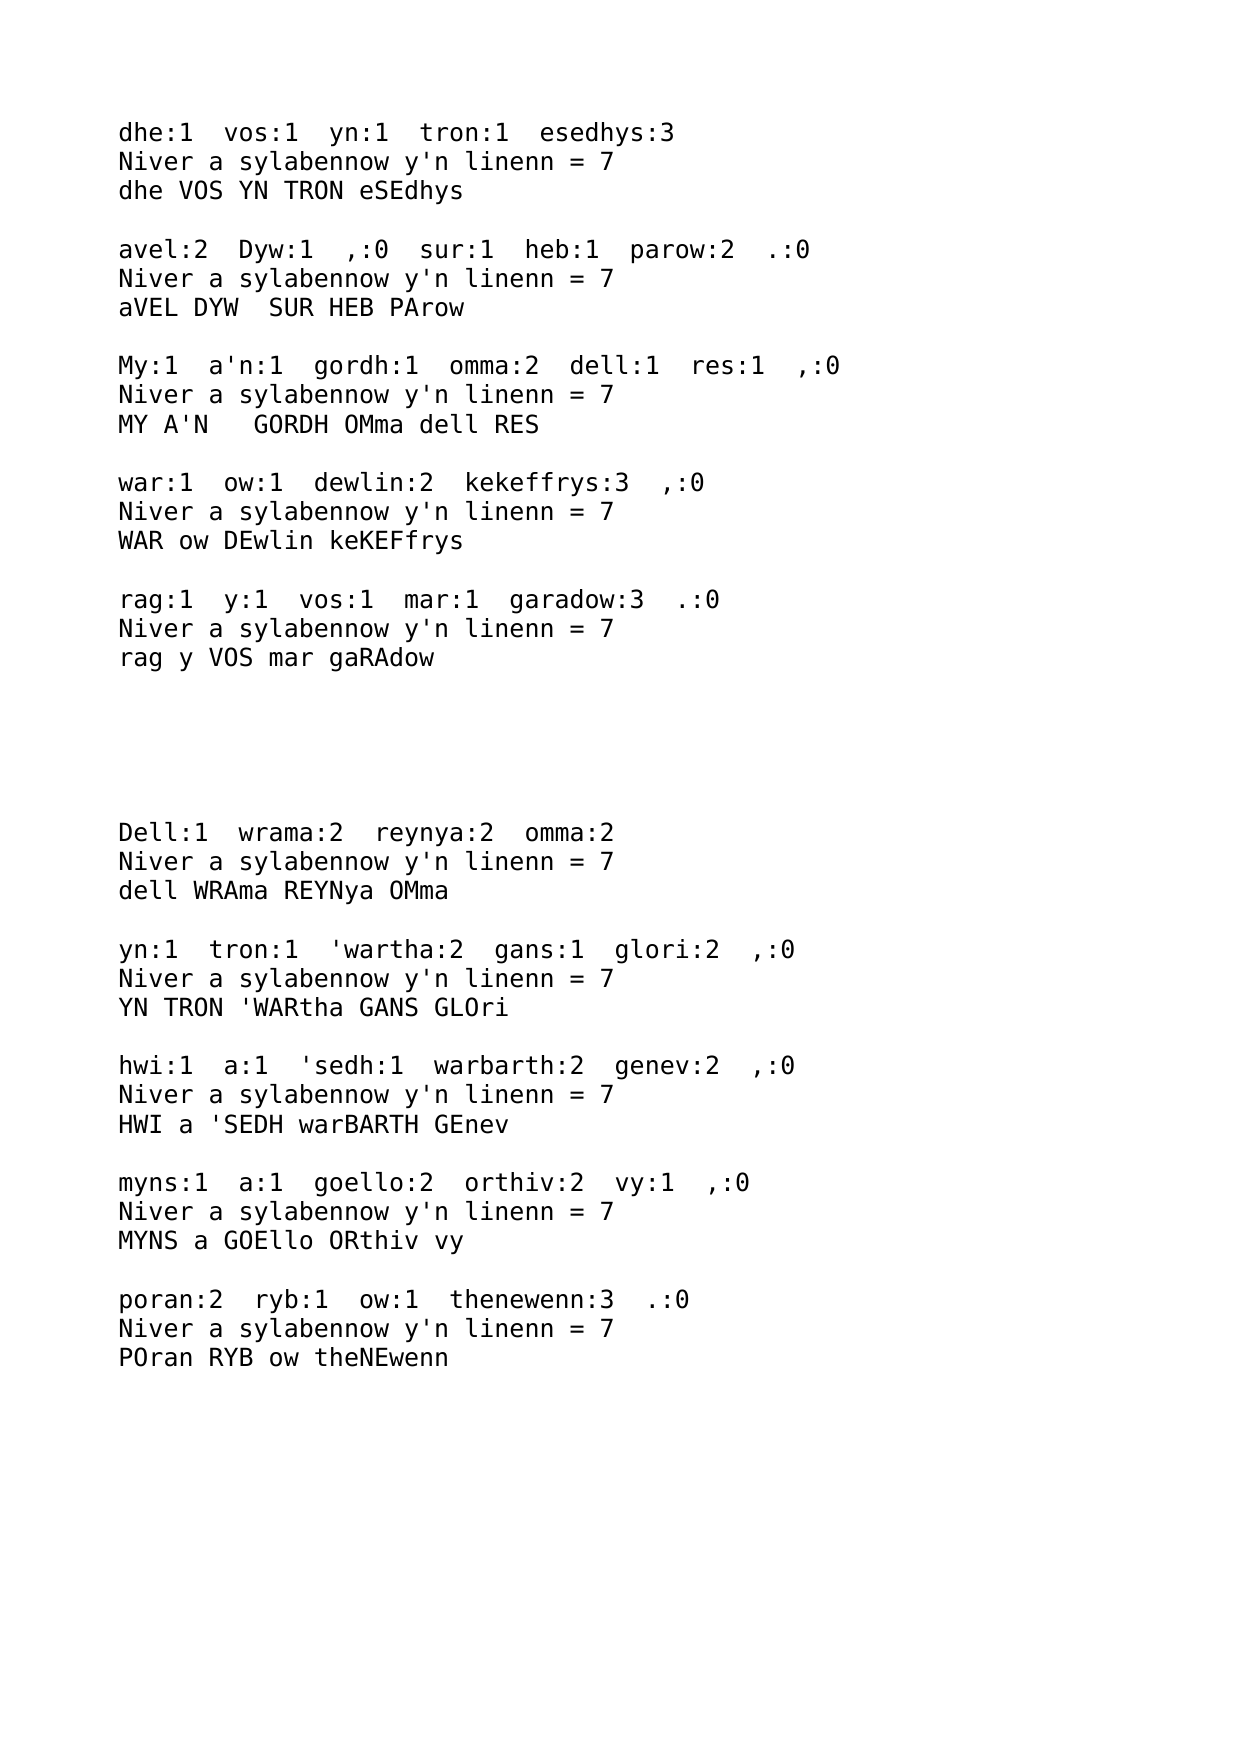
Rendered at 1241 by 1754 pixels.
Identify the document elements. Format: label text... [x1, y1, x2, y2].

text Niver a sylabennow y'n linenn = 7 [118, 497, 1122, 526]
text dell WRAma REYNya OMma [118, 876, 1122, 906]
text hwi:1 a:1 'sedh:1 warbarth:2 genev:2 ,:0 [118, 1051, 1122, 1081]
text Niver a sylabennow y'n linenn = 7 [118, 847, 1122, 876]
text rag y VOS mar gaRAdow [118, 643, 1122, 672]
text Niver a sylabennow y'n linenn = 7 [118, 381, 1122, 410]
text Niver a sylabennow y'n linenn = 7 [118, 614, 1122, 643]
text Niver a sylabennow y'n linenn = 7 [118, 264, 1122, 293]
text POran RYB ow theNEwenn [118, 1343, 1122, 1372]
text Niver a sylabennow y'n linenn = 7 [118, 147, 1122, 176]
text aVEL DYW SUR HEB PArow [118, 293, 1122, 322]
text myns:1 a:1 goello:2 orthiv:2 vy:1 ,:0 [118, 1168, 1122, 1197]
text Niver a sylabennow y'n linenn = 7 [118, 964, 1122, 993]
text Niver a sylabennow y'n linenn = 7 [118, 1197, 1122, 1226]
text yn:1 tron:1 'wartha:2 gans:1 glori:2 ,:0 [118, 935, 1122, 964]
text rag:1 y:1 vos:1 mar:1 garadow:3 .:0 [118, 585, 1122, 614]
text Dell:1 wrama:2 reynya:2 omma:2 [118, 818, 1122, 847]
text dhe:1 vos:1 yn:1 tron:1 esedhys:3 [118, 118, 1122, 147]
text Niver a sylabennow y'n linenn = 7 [118, 1081, 1122, 1110]
text dhe VOS YN TRON eSEdhys [118, 176, 1122, 206]
text HWI a 'SEDH warBARTH GEnev [118, 1110, 1122, 1139]
text Niver a sylabennow y'n linenn = 7 [118, 1314, 1122, 1343]
text avel:2 Dyw:1 ,:0 sur:1 heb:1 parow:2 .:0 [118, 235, 1122, 264]
text MYNS a GOEllo ORthiv vy [118, 1226, 1122, 1256]
text YN TRON 'WARtha GANS GLOri [118, 993, 1122, 1022]
text war:1 ow:1 dewlin:2 kekeffrys:3 ,:0 [118, 468, 1122, 497]
text MY A'N GORDH OMma dell RES [118, 410, 1122, 439]
text WAR ow DEwlin keKEFfrys [118, 526, 1122, 556]
text poran:2 ryb:1 ow:1 thenewenn:3 .:0 [118, 1285, 1122, 1314]
text My:1 a'n:1 gordh:1 omma:2 dell:1 res:1 ,:0 [118, 351, 1122, 381]
